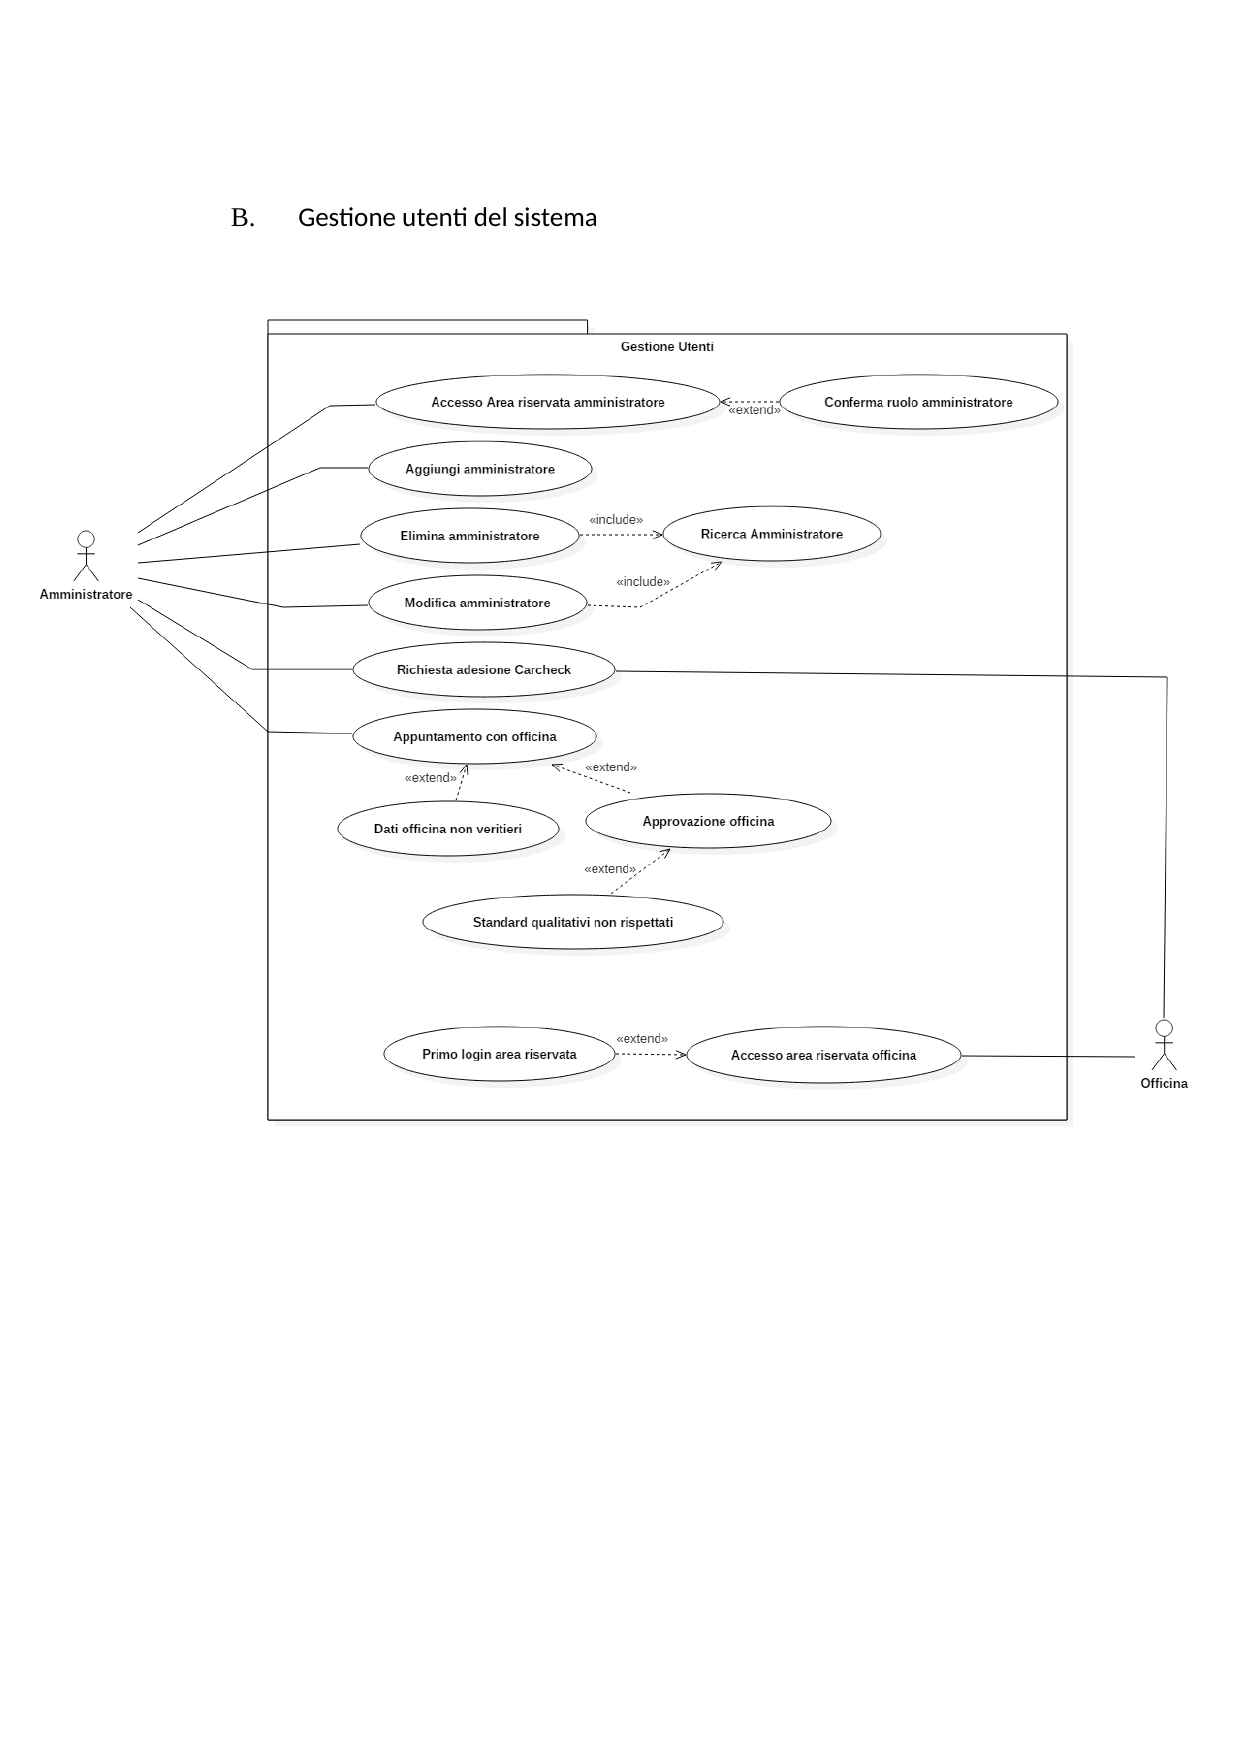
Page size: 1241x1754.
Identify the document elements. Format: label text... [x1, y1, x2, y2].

list Gestione utenti del sistema [231, 200, 1137, 676]
list [231, 658, 267, 730]
list [231, 677, 1137, 1187]
